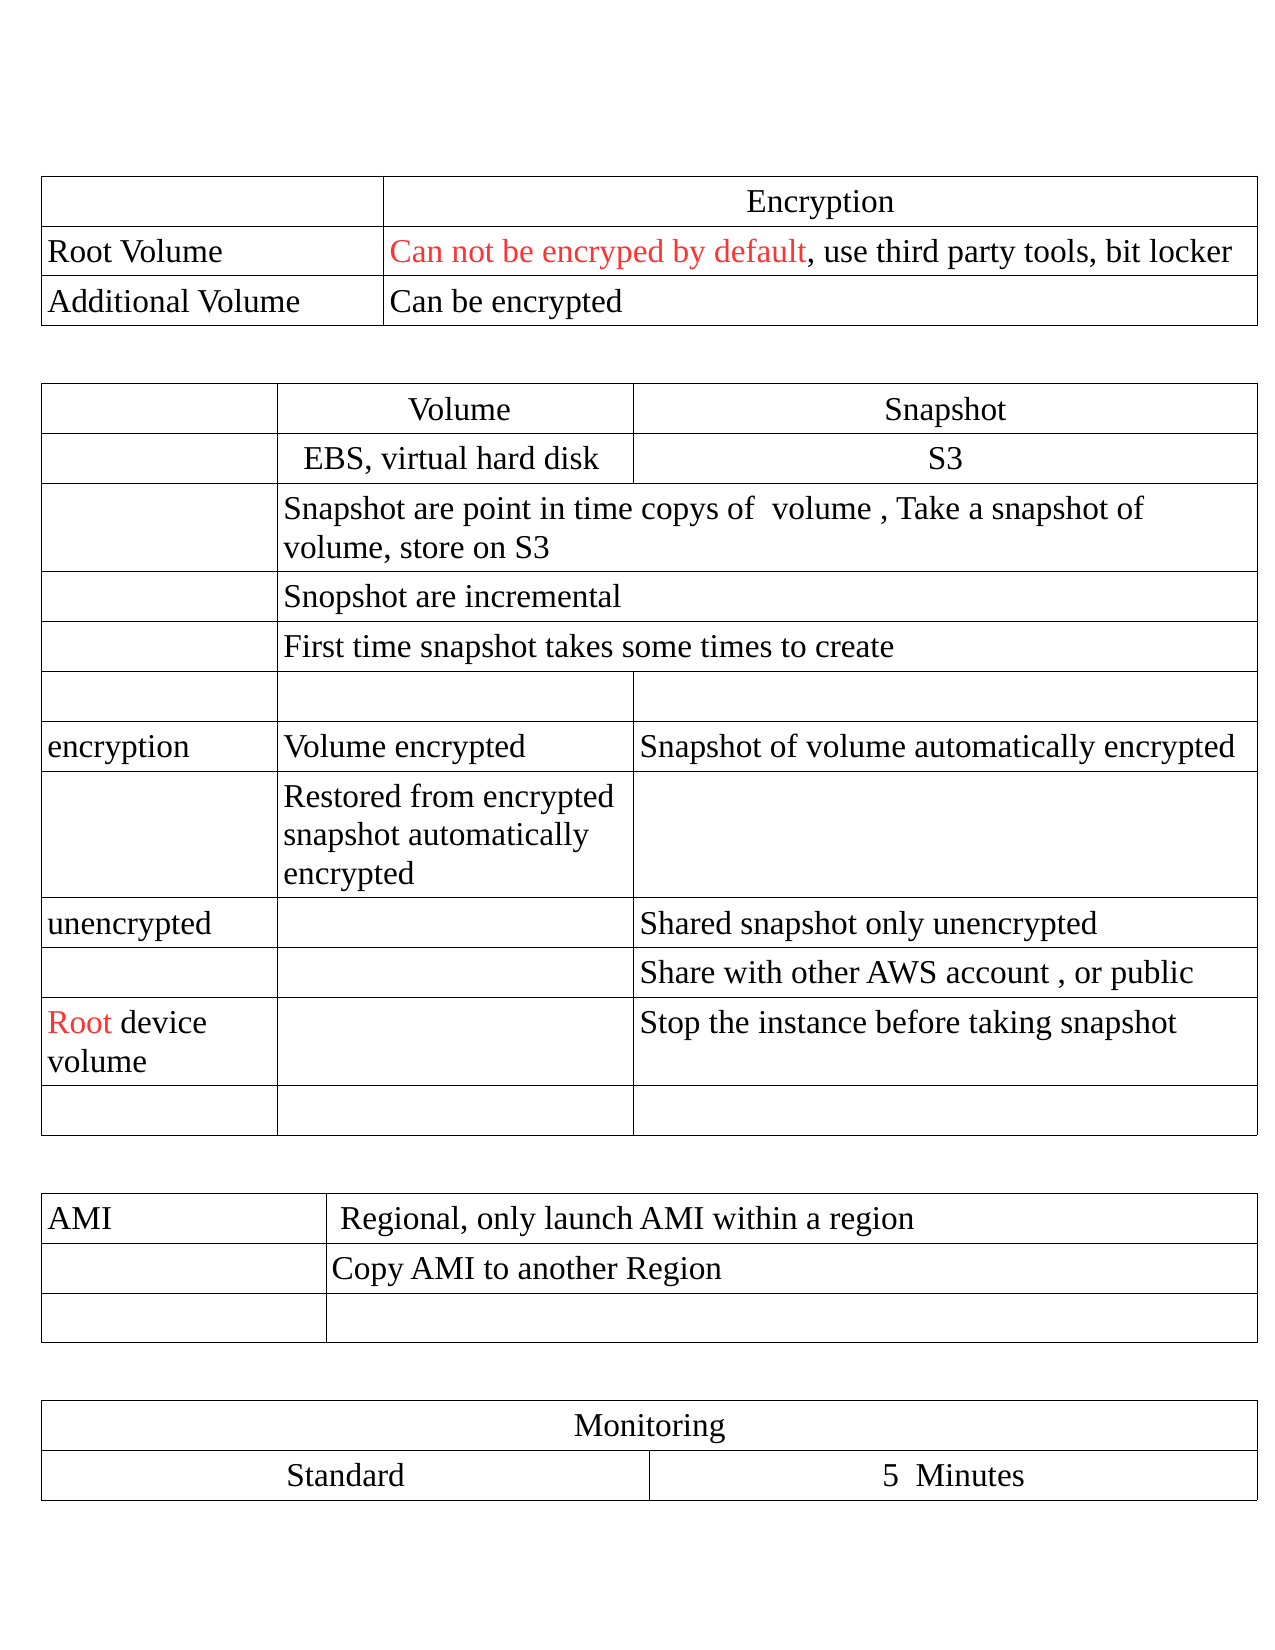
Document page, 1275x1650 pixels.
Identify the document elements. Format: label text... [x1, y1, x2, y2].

table_cell 5 Minutes [650, 1451, 1257, 1500]
table_cell [278, 948, 633, 997]
table_cell [42, 1244, 326, 1292]
table_cell Snapshot are point in time copys of volume , Take a snapshot of volume, store on S3 [278, 484, 1257, 571]
table_cell [634, 672, 1257, 721]
table_header Encryption [384, 177, 1257, 226]
table_cell Restored from encrypted snapshot automatically encrypted [278, 772, 633, 897]
table_cell [42, 1294, 326, 1342]
table_cell [42, 622, 277, 671]
table_cell First time snapshot takes some times to create [278, 622, 1257, 671]
table_cell [42, 572, 277, 621]
table_header [42, 177, 383, 226]
table_cell [42, 948, 277, 997]
table_cell [634, 772, 1257, 897]
table_cell [42, 1086, 277, 1135]
table_cell [278, 998, 633, 1085]
table_header Monitoring [42, 1401, 1257, 1450]
table_cell [634, 1086, 1257, 1135]
table_cell Root Volume [42, 227, 383, 275]
table_header Snapshot [634, 384, 1257, 433]
table_cell EBS, virtual hard disk [278, 434, 633, 483]
table_header Volume [278, 384, 633, 433]
table_cell Can not be encryped by default, use third party tools, bit locker [384, 227, 1257, 275]
table_cell [42, 672, 277, 721]
table_cell Copy AMI to another Region [327, 1244, 1257, 1292]
table_cell [278, 672, 633, 721]
table_cell unencrypted [42, 898, 277, 947]
table_header AMI [42, 1194, 326, 1242]
table_cell [42, 434, 277, 483]
table_cell Additional Volume [42, 276, 383, 325]
table_cell Snapshot of volume automatically encrypted [634, 722, 1257, 771]
table_cell [42, 484, 277, 571]
table_cell [278, 1086, 633, 1135]
table_cell encryption [42, 722, 277, 771]
table_cell [278, 898, 633, 947]
table_cell Can be encrypted [384, 276, 1257, 325]
table_cell [327, 1294, 1257, 1342]
table_cell [42, 772, 277, 897]
table_cell Standard [42, 1451, 649, 1500]
table_header [42, 384, 277, 433]
table_header Regional, only launch AMI within a region [327, 1194, 1257, 1242]
table_cell S3 [634, 434, 1257, 483]
table_cell Share with other AWS account , or public [634, 948, 1257, 997]
table_cell Stop the instance before taking snapshot [634, 998, 1257, 1085]
table_cell Shared snapshot only unencrypted [634, 898, 1257, 947]
table_cell Snopshot are incremental [278, 572, 1257, 621]
table_cell Volume encrypted [278, 722, 633, 771]
table_cell Root device volume [42, 998, 277, 1085]
